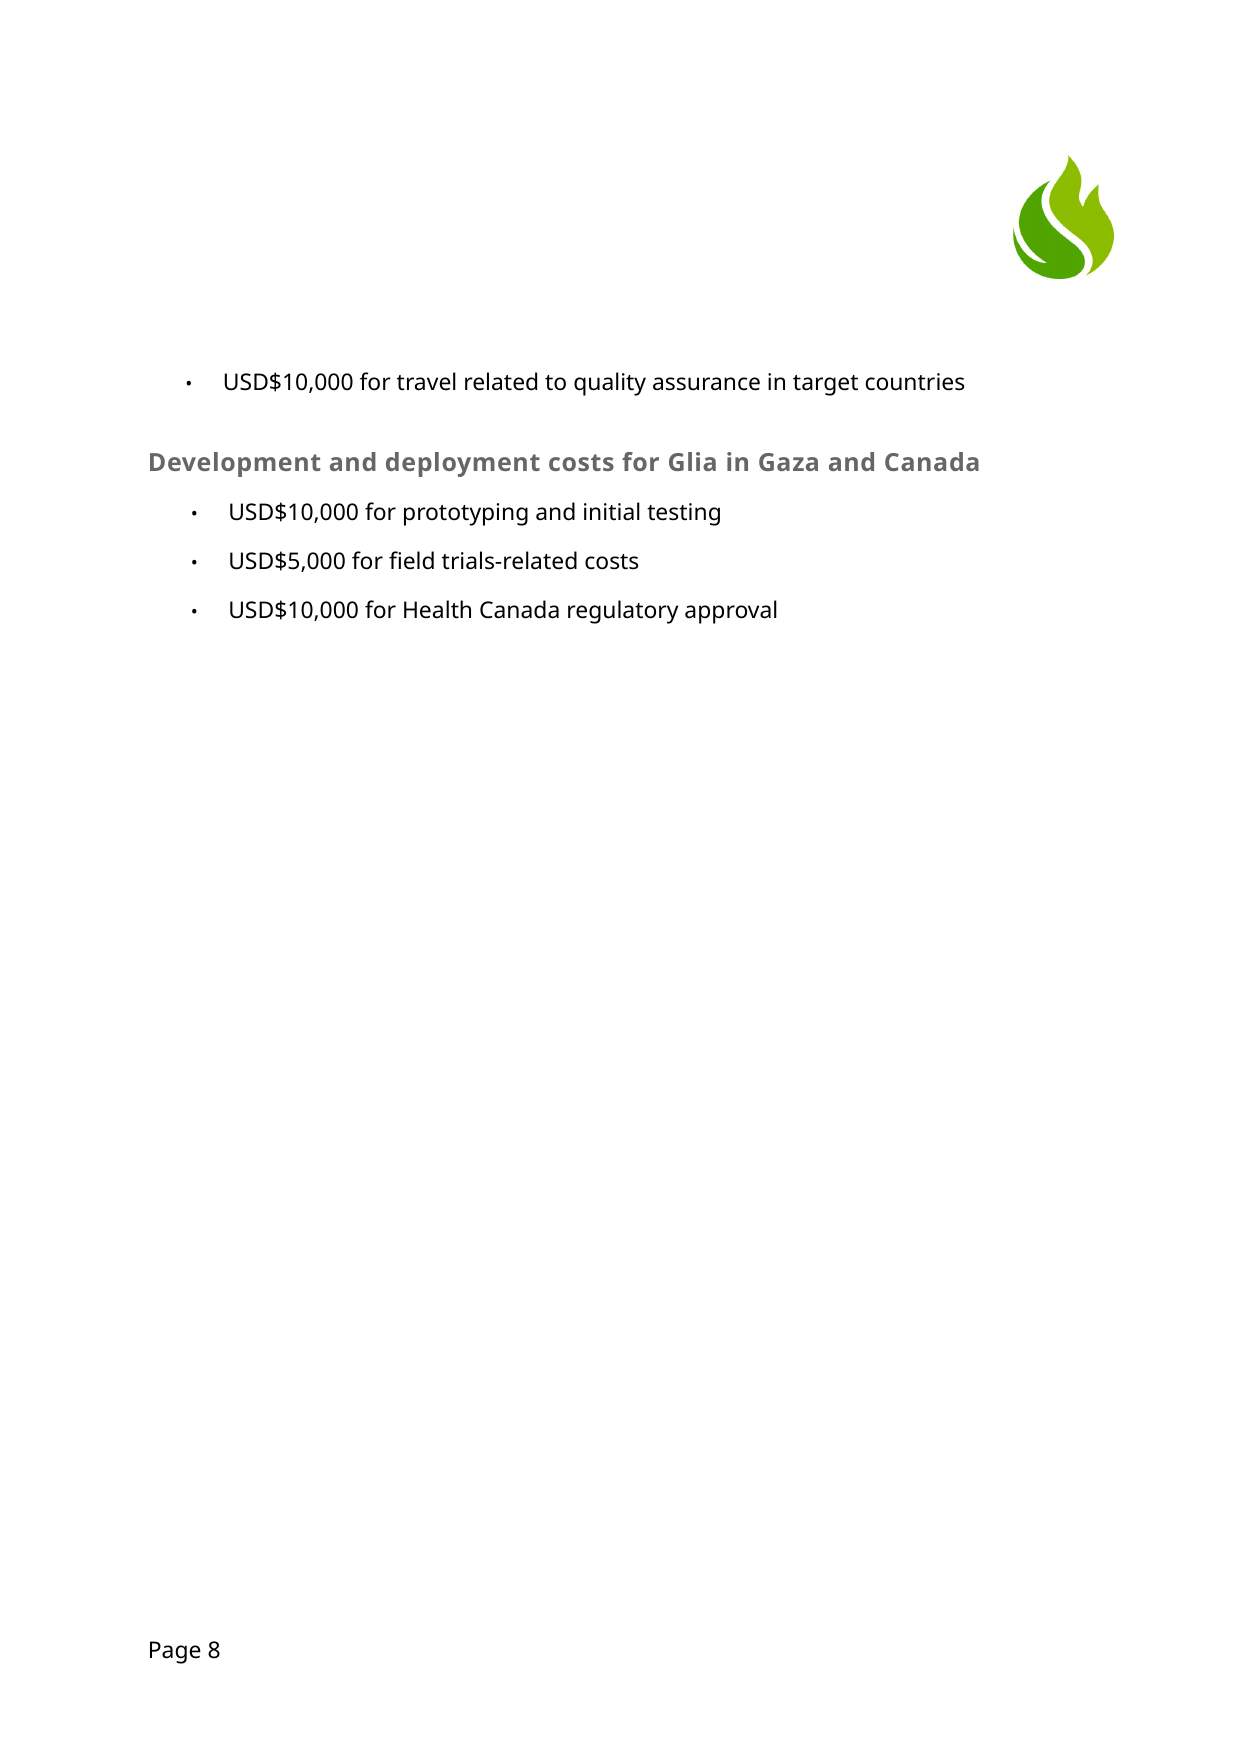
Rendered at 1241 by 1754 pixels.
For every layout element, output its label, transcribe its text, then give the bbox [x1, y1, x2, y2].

list USD$10,000 for Health Canada regulatory approval [191, 594, 1122, 625]
picture [981, 83, 1026, 298]
list USD$5,000 for field trials-related costs [191, 545, 1122, 576]
subtitle Development and deployment costs for Glia in Gaza and Canada [148, 445, 1122, 479]
list USD$10,000 for travel related to quality assurance in target countries [185, 366, 1122, 398]
list USD$10,000 for prototyping and initial testing [191, 496, 1122, 527]
